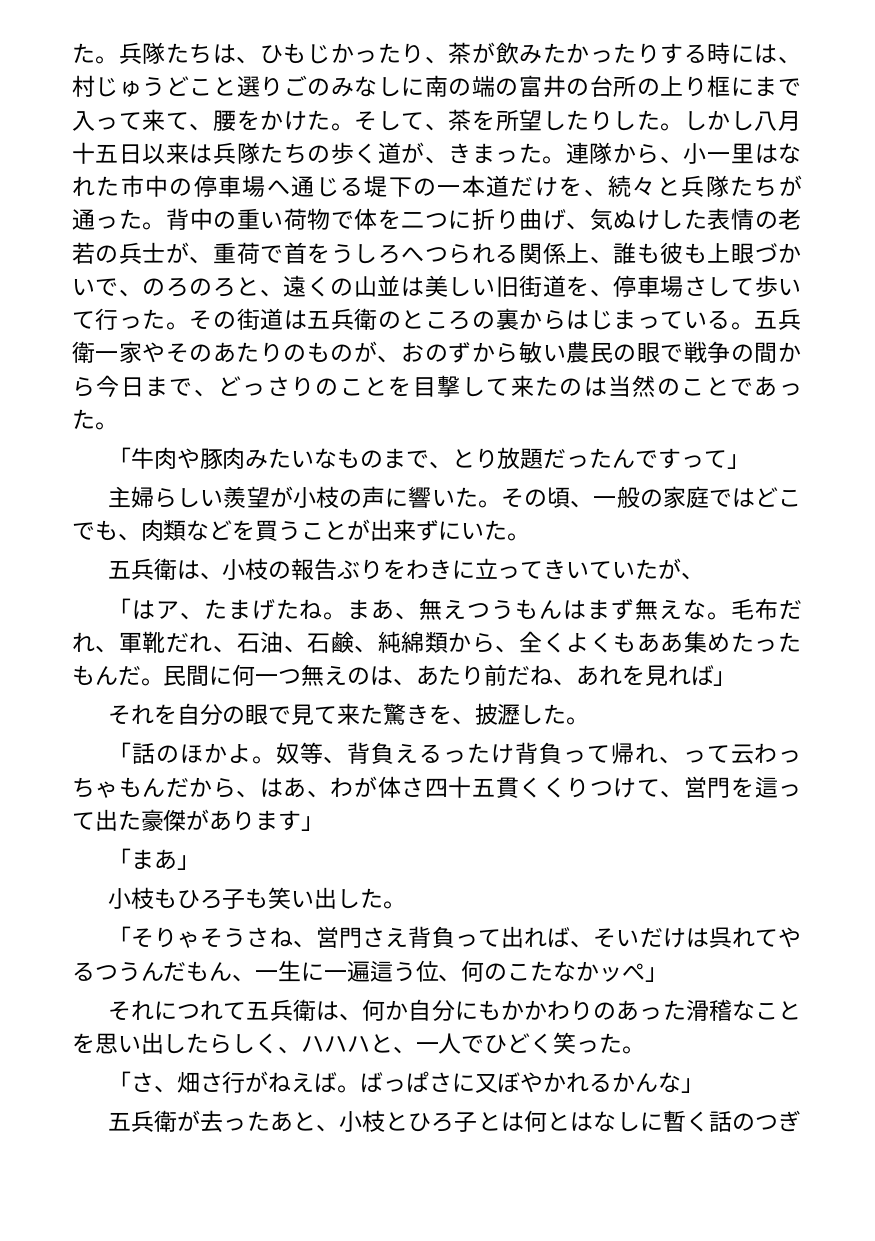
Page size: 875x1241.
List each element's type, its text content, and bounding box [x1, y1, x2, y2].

text 「まあ」 [72, 842, 802, 875]
text 「はア、たまげたね。まあ、無えつうもんはまず無えな。毛布だれ、軍靴だれ、石油、石鹸、純綿類から、全くよくもああ集めたったもんだ。民間に何一つ無えのは、あたり前だね、あれを見れば」 [72, 591, 802, 691]
text 「さ、畑さ行がねえば。ばっぱさに又ぼやかれるかんな」 [72, 1065, 802, 1098]
text 「そりゃそうさね、営門さえ背負って出れば、そいだけは呉れてやるつうんだもん、一生に一遍這う位、何のこたなかッぺ」 [72, 920, 802, 987]
text 「牛肉や豚肉みたいなものまで、とり放題だったんですって」 [72, 441, 802, 474]
text 五兵衛は、小枝の報告ぶりをわきに立ってきいていたが、 [72, 552, 802, 586]
text 「話のほかよ。奴等、背負えるったけ背負って帰れ、って云わっちゃもんだから、はあ、わが体さ四十五貫くくりつけて、営門を這って出た豪傑があります」 [72, 736, 802, 836]
text 五兵衛が去ったあと、小枝とひろ子とは何とはなしに暫く話のつぎ [72, 1104, 802, 1137]
text 主婦らしい羨望が小枝の声に響いた。その頃、一般の家庭ではどこでも、肉類などを買うことが出来ずにいた。 [72, 480, 802, 546]
text それにつれて五兵衛は、何か自分にもかかわりのあった滑稽なことを思い出したらしく、ハハハと、一人でひどく笑った。 [72, 993, 802, 1059]
text 小枝もひろ子も笑い出した。 [72, 881, 802, 914]
text た。兵隊たちは、ひもじかったり、茶が飲みたかったりする時には、村じゅうどこと選りごのみなしに南の端の富井の台所の上り框にまで入って来て、腰をかけた。そして、茶を所望したりした。しかし八月十五日以来は兵隊たちの歩く道が、きまった。連隊から、小一里はなれた市中の停車場へ通じる堤下の一本道だけを、続々と兵隊たちが通った。背中の重い荷物で体を二つに折り曲げ、気ぬけした表情の老若の兵士が、重荷で首をうしろへつられる関係上、誰も彼も上眼づかいで、のろのろと、遠くの山並は美しい旧街道を、停車場さして歩いて行った。その街道は五兵衛のところの裏からはじまっている。五兵衛一家やそのあたりのものが、おのずから敏い農民の眼で戦争の間から今日まで、どっさりのことを目撃して来たのは当然のことであった。 [72, 36, 802, 435]
text それを自分の眼で見て来た驚きを、披瀝した。 [72, 697, 802, 730]
